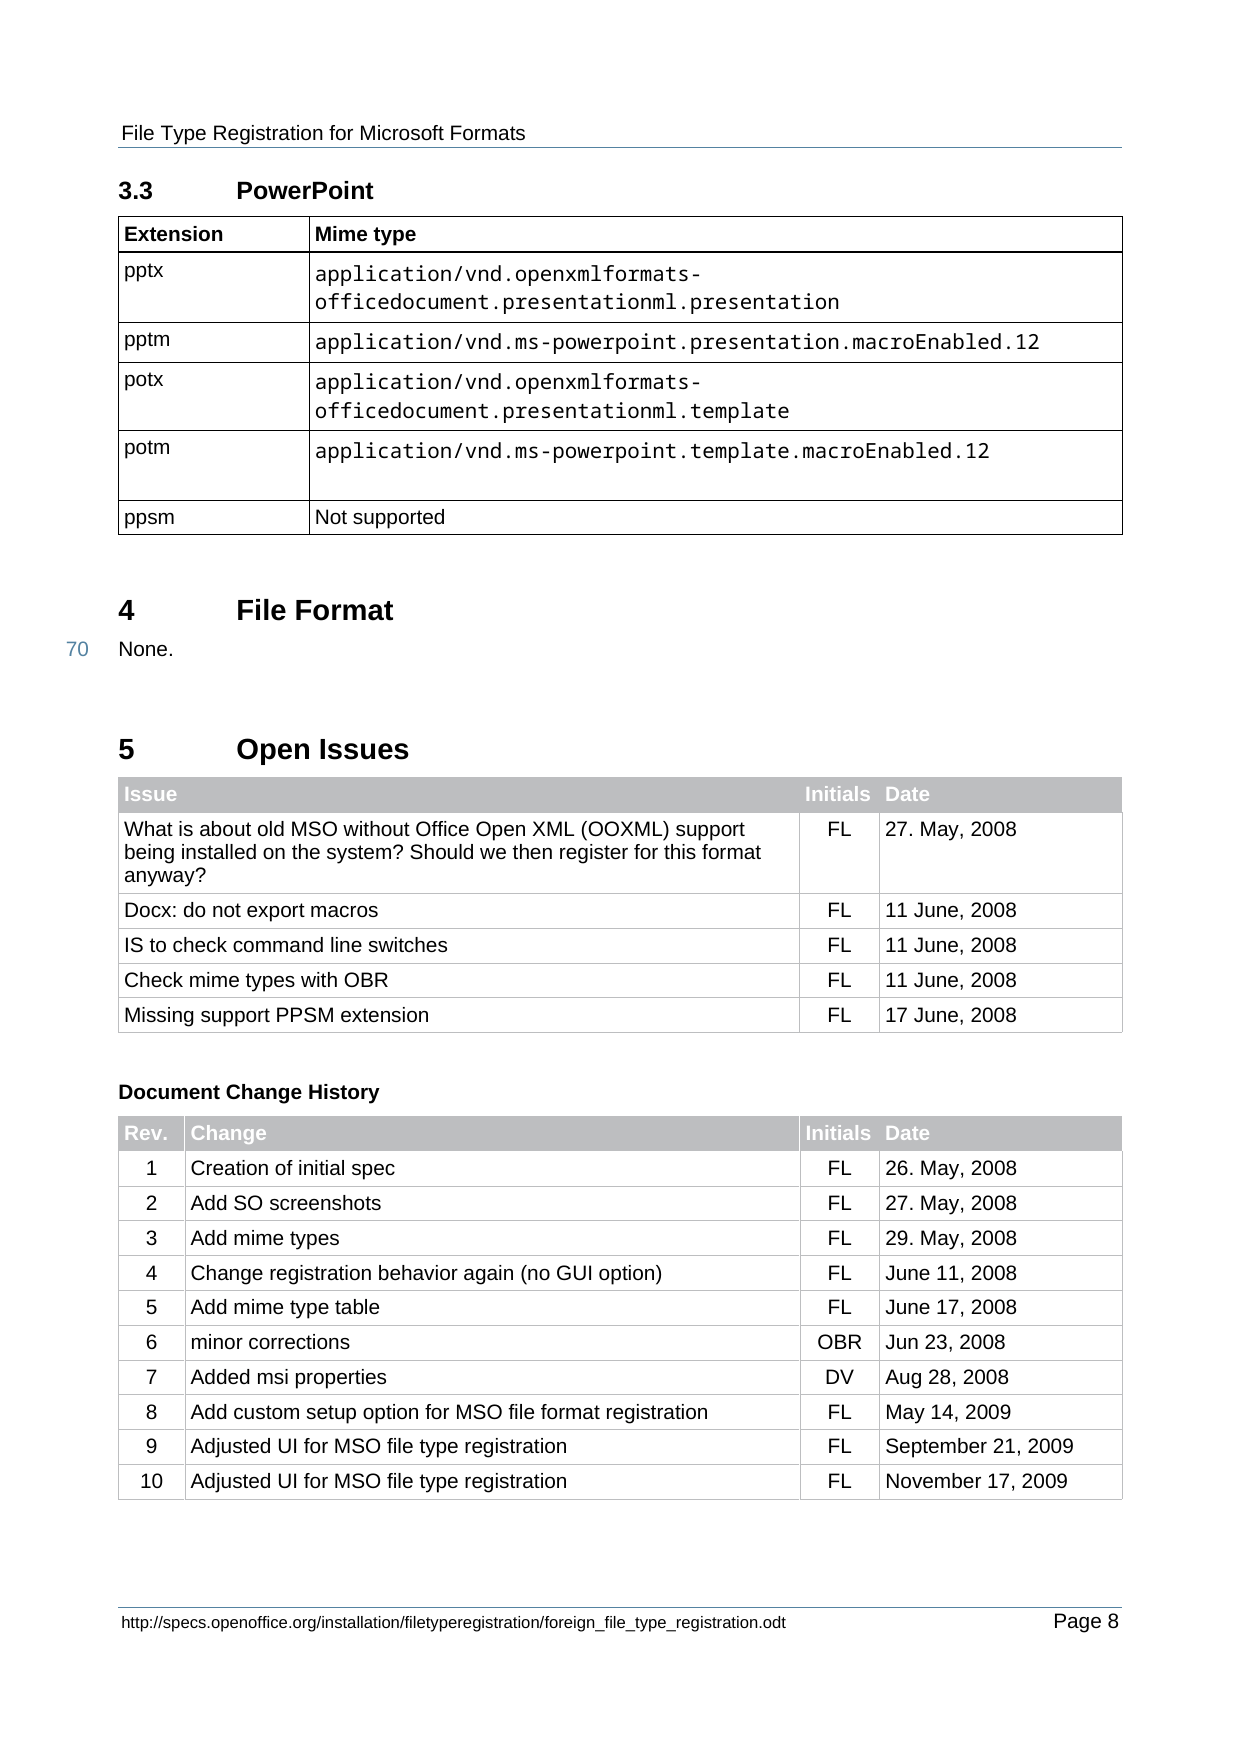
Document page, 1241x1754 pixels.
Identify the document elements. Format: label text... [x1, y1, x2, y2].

table_cell 5 [119, 1291, 184, 1325]
table_cell Added msi properties [186, 1361, 799, 1394]
table_cell pptx [119, 253, 309, 322]
table_cell 3 [119, 1221, 184, 1255]
table_header Initials [800, 1116, 879, 1151]
table_cell 11 June, 2008 [880, 929, 1122, 963]
table_cell application/vnd.ms-powerpoint.template.macroEnabled.12 [310, 431, 1122, 500]
table_cell minor corrections [186, 1326, 799, 1360]
table_cell Adjusted UI for MSO file type registration [186, 1430, 799, 1464]
table_cell 4 [119, 1256, 184, 1290]
table_cell 27. May, 2008 [880, 1187, 1122, 1220]
table_cell FL [801, 1465, 879, 1499]
table_header Rev. [118, 1116, 184, 1151]
subtitle Open Issues [118, 733, 1122, 765]
table_cell FL [801, 1221, 879, 1255]
table_cell application/vnd.openxmlformats-officedocument.presentationml.template [310, 363, 1122, 430]
table_cell Adjusted UI for MSO file type registration [186, 1465, 799, 1499]
table_cell IS to check command line switches [119, 929, 799, 963]
table_cell 29. May, 2008 [880, 1221, 1122, 1255]
table_cell FL [800, 894, 879, 928]
table_cell 2 [119, 1187, 184, 1220]
table_cell Aug 28, 2008 [880, 1361, 1122, 1394]
table_cell Check mime types with OBR [119, 964, 799, 997]
table_cell 17 June, 2008 [880, 998, 1122, 1032]
table_cell ppsm [119, 501, 309, 534]
table_cell pptm [119, 323, 309, 362]
table_cell FL [800, 964, 879, 997]
table_header Initials [799, 777, 879, 812]
table_cell May 14, 2009 [880, 1395, 1122, 1429]
table_header Date [879, 1116, 1122, 1151]
table_cell Add custom setup option for MSO file format registration [186, 1395, 799, 1429]
table_cell FL [801, 1395, 879, 1429]
subtitle File Format [118, 593, 1122, 626]
table_cell application/vnd.openxmlformats-officedocument.presentationml.presentation [310, 253, 1122, 322]
table_cell FL [801, 1430, 879, 1464]
table_cell 1 [119, 1151, 184, 1186]
table_cell 8 [119, 1395, 184, 1429]
table_cell FL [801, 1187, 879, 1220]
table_cell potm [119, 431, 309, 500]
table_cell 26. May, 2008 [880, 1151, 1122, 1186]
table_header Date [879, 777, 1122, 812]
table_cell FL [801, 1151, 879, 1186]
table_cell DV [801, 1361, 879, 1394]
table_cell 10 [119, 1465, 184, 1499]
table_cell 11 June, 2008 [880, 964, 1122, 997]
table_cell 9 [119, 1430, 184, 1464]
text None. [118, 638, 1122, 661]
table_cell Jun 23, 2008 [880, 1326, 1122, 1360]
table_cell June 17, 2008 [880, 1291, 1122, 1325]
table_cell FL [801, 1256, 879, 1290]
table_cell 6 [119, 1326, 184, 1360]
table_cell Add SO screenshots [186, 1187, 799, 1220]
table_header Issue [118, 777, 799, 812]
table_header Mime type [310, 217, 1122, 251]
table_header Extension [119, 217, 309, 251]
table_cell What is about old MSO without Office Open XML (OOXML) support being installed on the system? Should we then register for this format anyway? [119, 813, 799, 893]
table_cell application/vnd.ms-powerpoint.presentation.macroEnabled.12 [310, 323, 1122, 362]
table_cell Missing support PPSM extension [119, 998, 799, 1032]
table_cell 11 June, 2008 [880, 894, 1122, 928]
table_cell Creation of initial spec [186, 1151, 799, 1186]
table_cell September 21, 2009 [880, 1430, 1122, 1464]
table_cell OBR [801, 1326, 879, 1360]
table_cell FL [800, 929, 879, 963]
table_cell Not supported [310, 501, 1122, 534]
table_cell FL [800, 998, 879, 1032]
table_cell November 17, 2009 [880, 1465, 1122, 1499]
table_cell Add mime types [186, 1221, 799, 1255]
table_cell potx [119, 363, 309, 430]
table_header Change [185, 1116, 799, 1151]
table_cell Change registration behavior again (no GUI option) [186, 1256, 799, 1290]
table_cell 27. May, 2008 [880, 813, 1122, 893]
table_cell FL [801, 1291, 879, 1325]
table_cell FL [800, 813, 879, 893]
table_cell Add mime type table [186, 1291, 799, 1325]
subtitle Document Change History [118, 1081, 1122, 1104]
table_cell Docx: do not export macros [119, 894, 799, 928]
subtitle PowerPoint [118, 177, 1122, 205]
table_cell June 11, 2008 [880, 1256, 1122, 1290]
table_cell 7 [119, 1361, 184, 1394]
